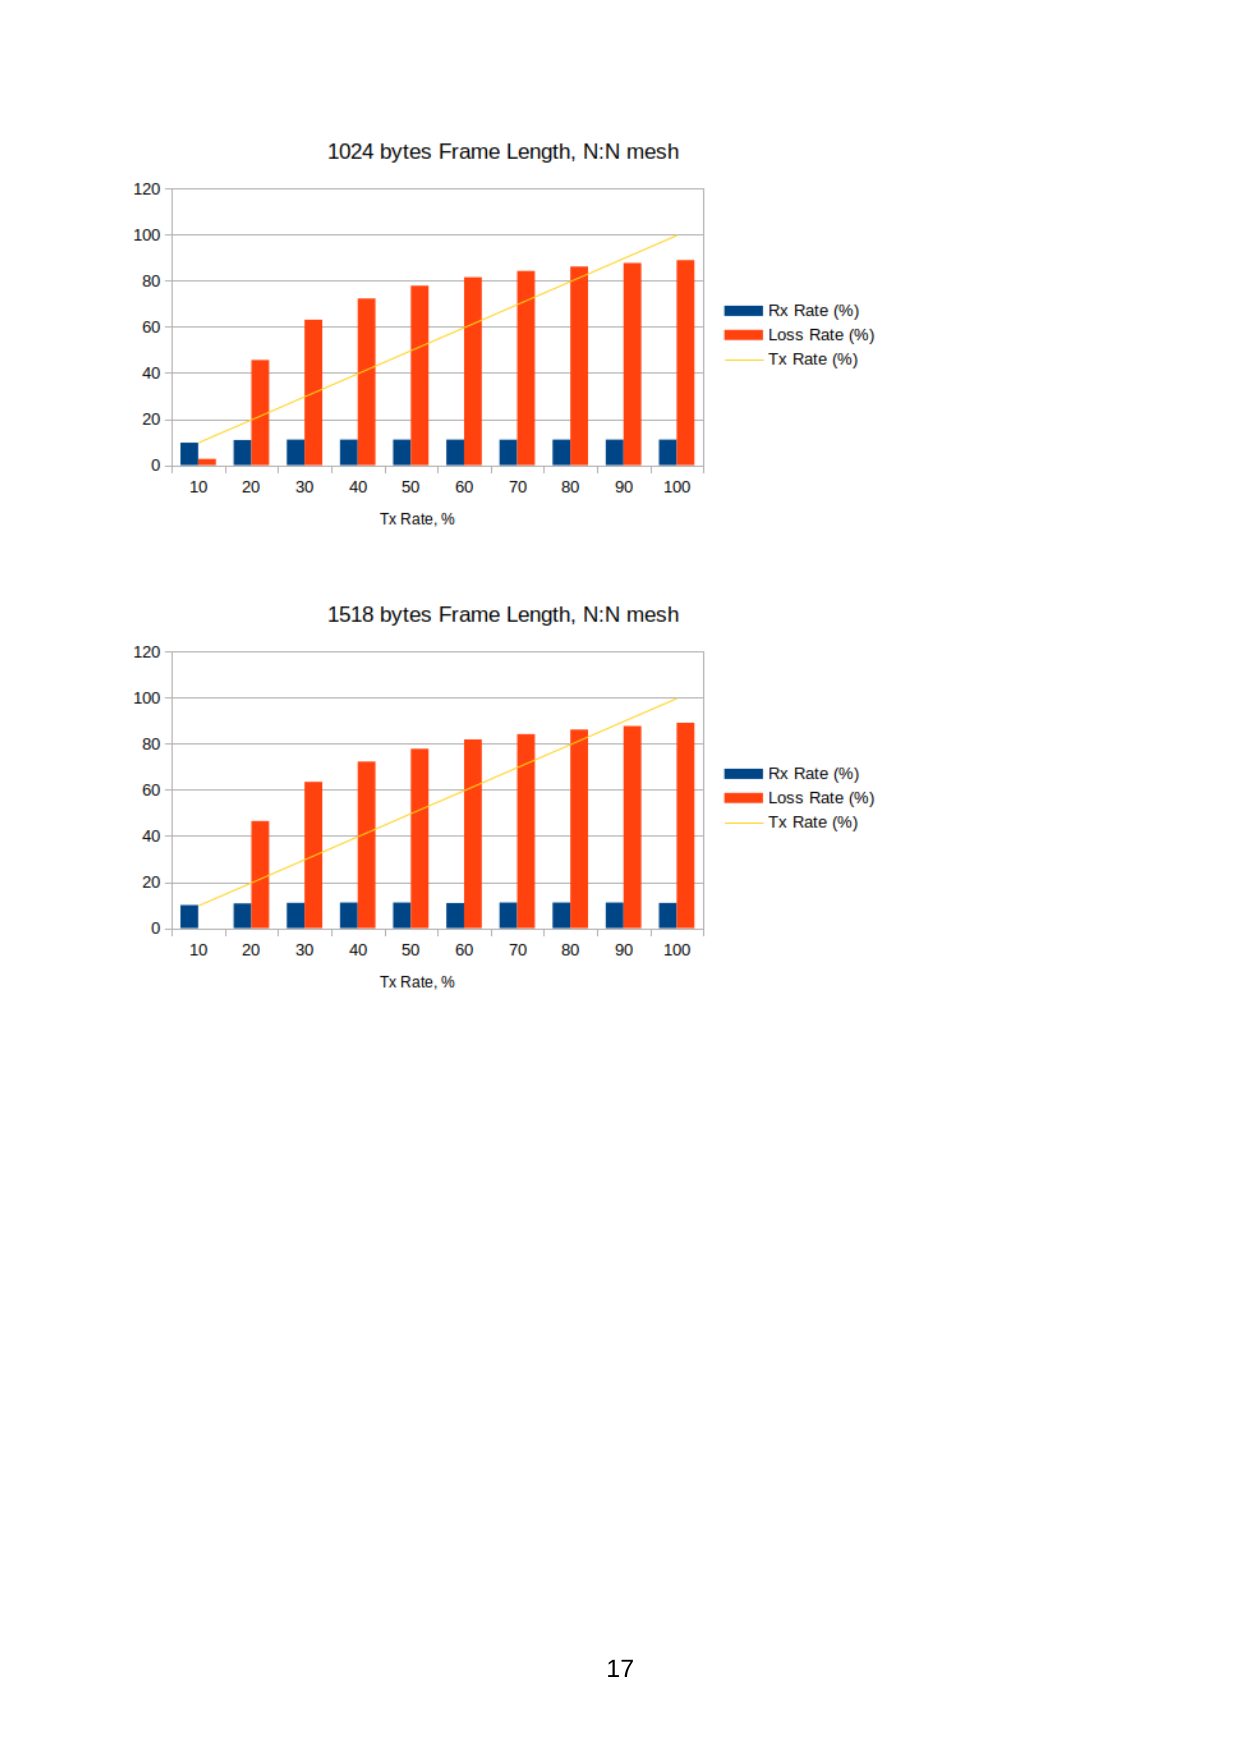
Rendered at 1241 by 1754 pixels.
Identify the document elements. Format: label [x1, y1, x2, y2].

picture [118, 581, 891, 1017]
picture [118, 118, 891, 554]
